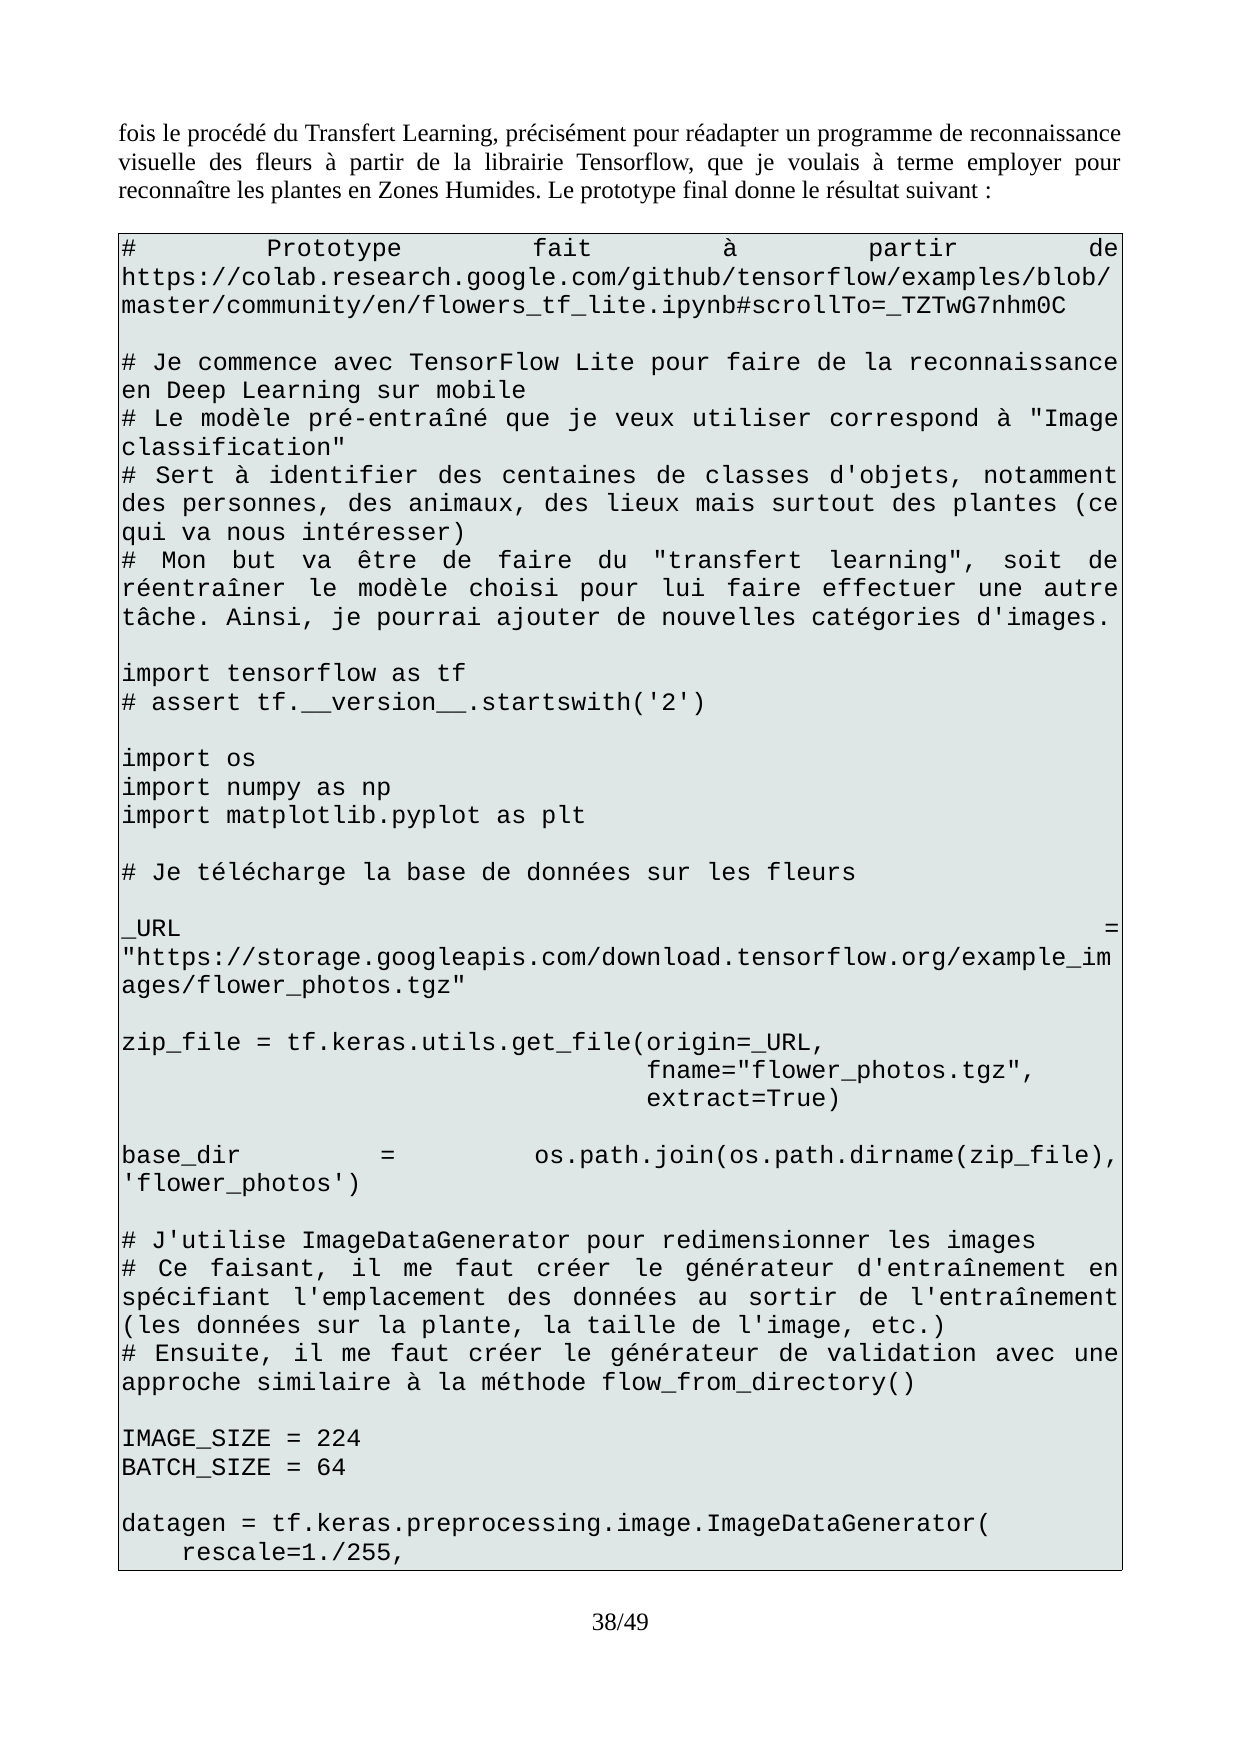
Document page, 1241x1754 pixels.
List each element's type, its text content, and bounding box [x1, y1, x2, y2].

text # Sert à identifier des centaines de classes d'objets, notamment des personnes, des animaux, des lieux mais surtout des plantes (ce qui va nous intéresser) [119, 459, 1122, 544]
text BATCH_SIZE = 64 [119, 1451, 1122, 1479]
text # Prototype fait à partir de https://colab.research.google.com/github/tensorflow/examples/blob/master/community/en/flowers_tf_lite.ipynb#scrollTo=_TZTwG7nhm0C [119, 234, 1122, 318]
text import tensorflow as tf [119, 658, 1122, 686]
text fois le procédé du Transfert Learning, précisément pour réadapter un programme de reconnaissance visuelle des fleurs à partir de la librairie Tensorflow, que je voulais à terme employer pour reconnaître les plantes en Zones Humides. Le prototype final donne le résultat suivant : [118, 118, 1122, 204]
text extract=True) [119, 1083, 1122, 1111]
text import os [119, 743, 1122, 771]
text # Ce faisant, il me faut créer le générateur d'entraînement en spécifiant l'emplacement des données au sortir de l'entraînement (les données sur la plante, la taille de l'image, etc.) [119, 1253, 1122, 1338]
text _URL = "https://storage.googleapis.com/download.tensorflow.org/example_images/flower_photos.tgz" [119, 913, 1122, 998]
text import matplotlib.pyplot as plt [119, 799, 1122, 828]
text fname="flower_photos.tgz", [119, 1054, 1122, 1083]
text # Je commence avec TensorFlow Lite pour faire de la reconnaissance en Deep Learning sur mobile [119, 346, 1122, 403]
text # assert tf.__version__.startswith('2') [119, 686, 1122, 714]
text # Ensuite, il me faut créer le générateur de validation avec une approche similaire à la méthode flow_from_directory() [119, 1338, 1122, 1394]
text import numpy as np [119, 771, 1122, 799]
text # Le modèle pré-entraîné que je veux utiliser correspond à "Image classification" [119, 403, 1122, 459]
text zip_file = tf.keras.utils.get_file(origin=_URL, [119, 1026, 1122, 1054]
text # Je télécharge la base de données sur les fleurs [119, 856, 1122, 884]
text datagen = tf.keras.preprocessing.image.ImageDataGenerator( [119, 1508, 1122, 1536]
text rescale=1./255, [119, 1536, 1122, 1570]
text base_dir = os.path.join(os.path.dirname(zip_file), 'flower_photos') [119, 1139, 1122, 1196]
text # Mon but va être de faire du "transfert learning", soit de réentraîner le modèle choisi pour lui faire effectuer une autre tâche. Ainsi, je pourrai ajouter de nouvelles catégories d'images. [119, 544, 1122, 629]
text # J'utilise ImageDataGenerator pour redimensionner les images [119, 1224, 1122, 1253]
text IMAGE_SIZE = 224 [119, 1423, 1122, 1451]
